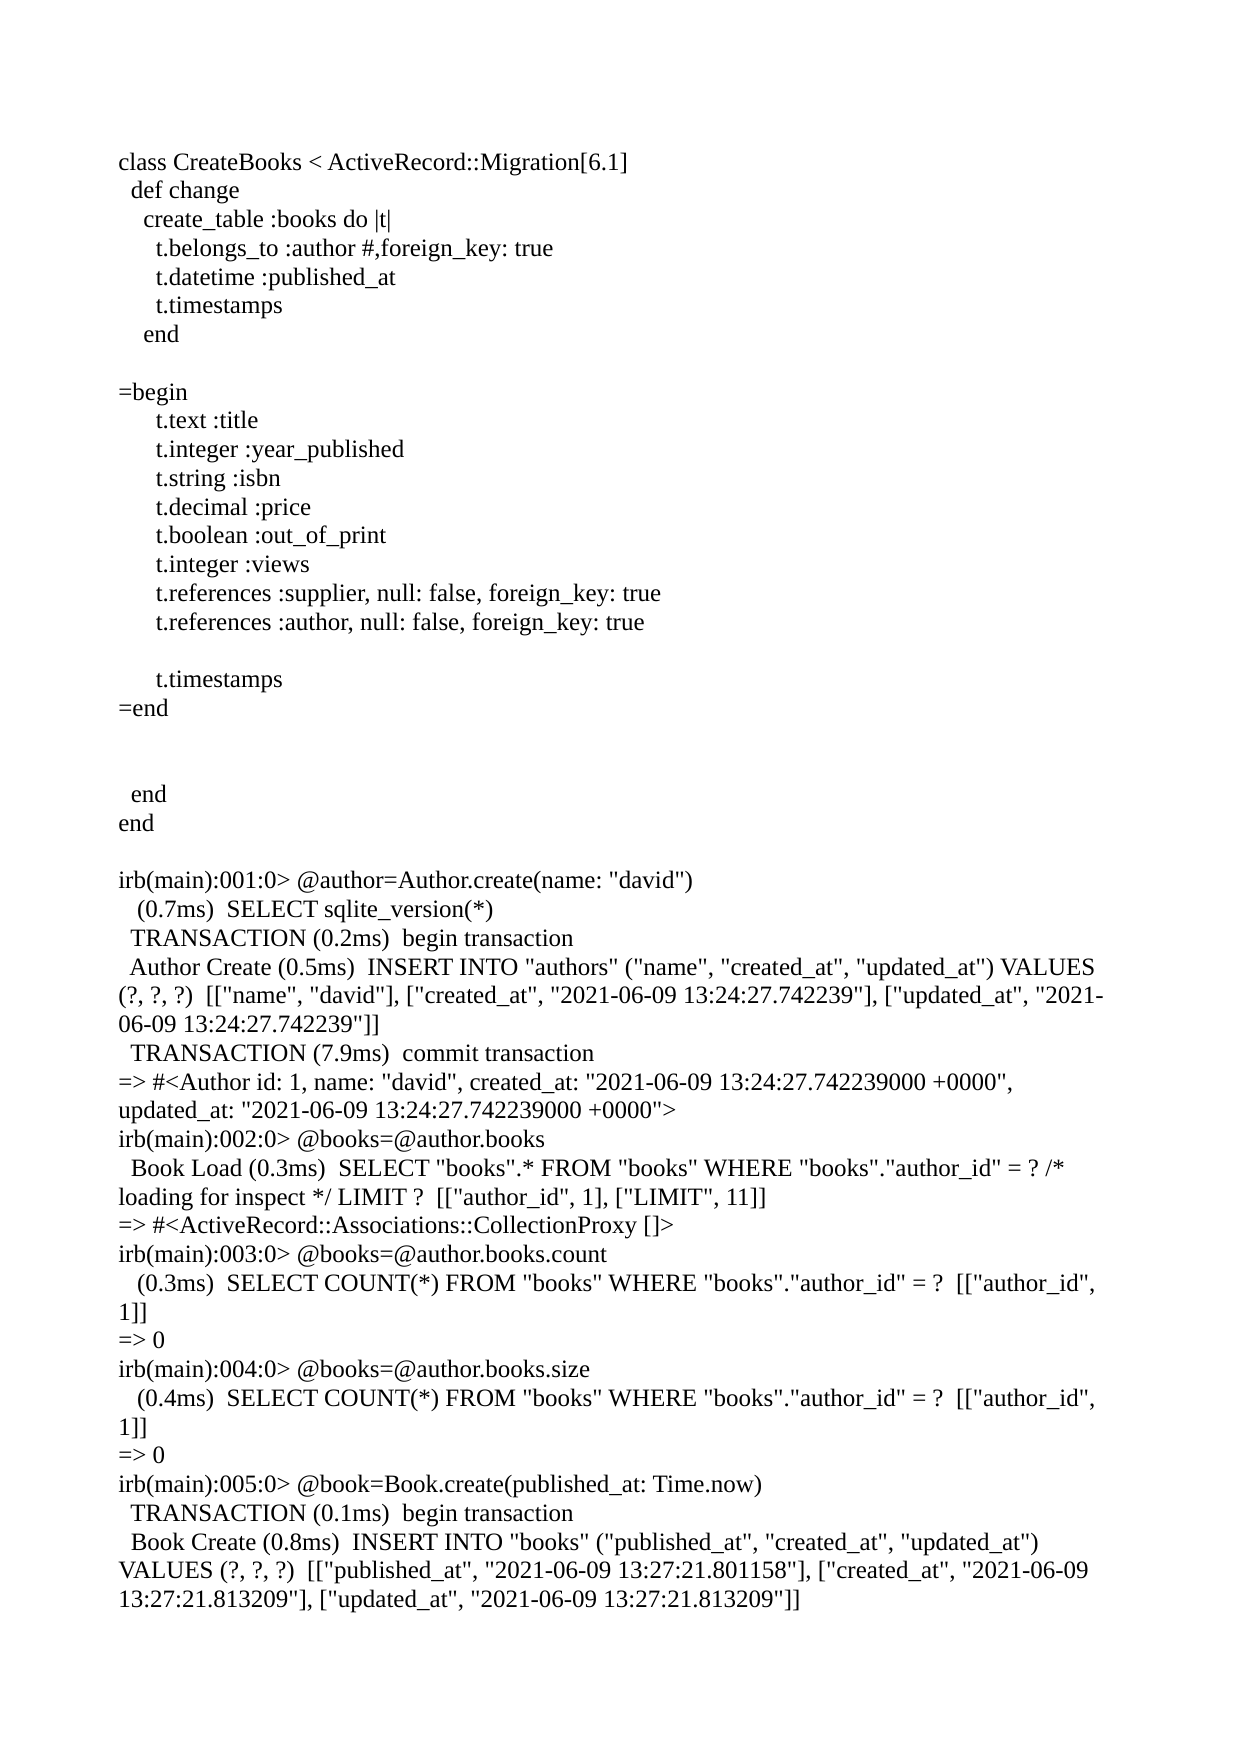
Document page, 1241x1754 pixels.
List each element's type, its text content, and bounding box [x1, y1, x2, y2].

text t.text :title [118, 406, 1122, 434]
text create_table :books do |t| [118, 204, 1122, 233]
text def change [118, 176, 1122, 204]
text => #<ActiveRecord::Associations::CollectionProxy []> [118, 1211, 1122, 1239]
text (0.7ms) SELECT sqlite_version(*) [118, 894, 1122, 923]
text irb(main):005:0> @book=Book.create(published_at: Time.now) [118, 1469, 1122, 1498]
text Author Create (0.5ms) INSERT INTO "authors" ("name", "created_at", "updated_at") VALUES (?, ?, ?) [["name", "david"], ["created_at", "2021-06-09 13:24:27.742239"], ["updated_at", "2021-06-09 13:24:27.742239"]] [118, 952, 1122, 1038]
text Book Create (0.8ms) INSERT INTO "books" ("published_at", "created_at", "updated_at") VALUES (?, ?, ?) [["published_at", "2021-06-09 13:27:21.801158"], ["created_at", "2021-06-09 13:27:21.813209"], ["updated_at", "2021-06-09 13:27:21.813209"]] [118, 1527, 1122, 1613]
text t.datetime :published_at [118, 262, 1122, 291]
text t.string :isbn [118, 463, 1122, 492]
text irb(main):004:0> @books=@author.books.size [118, 1354, 1122, 1383]
text => 0 [118, 1326, 1122, 1354]
text t.references :author, null: false, foreign_key: true [118, 607, 1122, 636]
text end [118, 779, 1122, 808]
text TRANSACTION (0.2ms) begin transaction [118, 923, 1122, 952]
text irb(main):002:0> @books=@author.books [118, 1124, 1122, 1153]
text t.boolean :out_of_print [118, 521, 1122, 549]
text end [118, 319, 1122, 348]
text irb(main):003:0> @books=@author.books.count [118, 1239, 1122, 1268]
text irb(main):001:0> @author=Author.create(name: "david") [118, 866, 1122, 894]
text =end [118, 693, 1122, 722]
text (0.3ms) SELECT COUNT(*) FROM "books" WHERE "books"."author_id" = ? [["author_id", 1]] [118, 1268, 1122, 1326]
text t.timestamps [118, 291, 1122, 319]
text TRANSACTION (0.1ms) begin transaction [118, 1498, 1122, 1527]
text t.decimal :price [118, 492, 1122, 521]
text (0.4ms) SELECT COUNT(*) FROM "books" WHERE "books"."author_id" = ? [["author_id", 1]] [118, 1383, 1122, 1441]
text t.integer :views [118, 549, 1122, 578]
text t.integer :year_published [118, 434, 1122, 463]
text =begin [118, 377, 1122, 406]
text end [118, 808, 1122, 837]
text t.timestamps [118, 664, 1122, 693]
text Book Load (0.3ms) SELECT "books".* FROM "books" WHERE "books"."author_id" = ? /* loading for inspect */ LIMIT ? [["author_id", 1], ["LIMIT", 11]] [118, 1153, 1122, 1211]
text t.belongs_to :author #,foreign_key: true [118, 233, 1122, 262]
text class CreateBooks < ActiveRecord::Migration[6.1] [118, 147, 1122, 176]
text TRANSACTION (7.9ms) commit transaction [118, 1038, 1122, 1067]
text => 0 [118, 1441, 1122, 1469]
text t.references :supplier, null: false, foreign_key: true [118, 578, 1122, 607]
text => #<Author id: 1, name: "david", created_at: "2021-06-09 13:24:27.742239000 +0000", updated_at: "2021-06-09 13:24:27.742239000 +0000"> [118, 1067, 1122, 1124]
